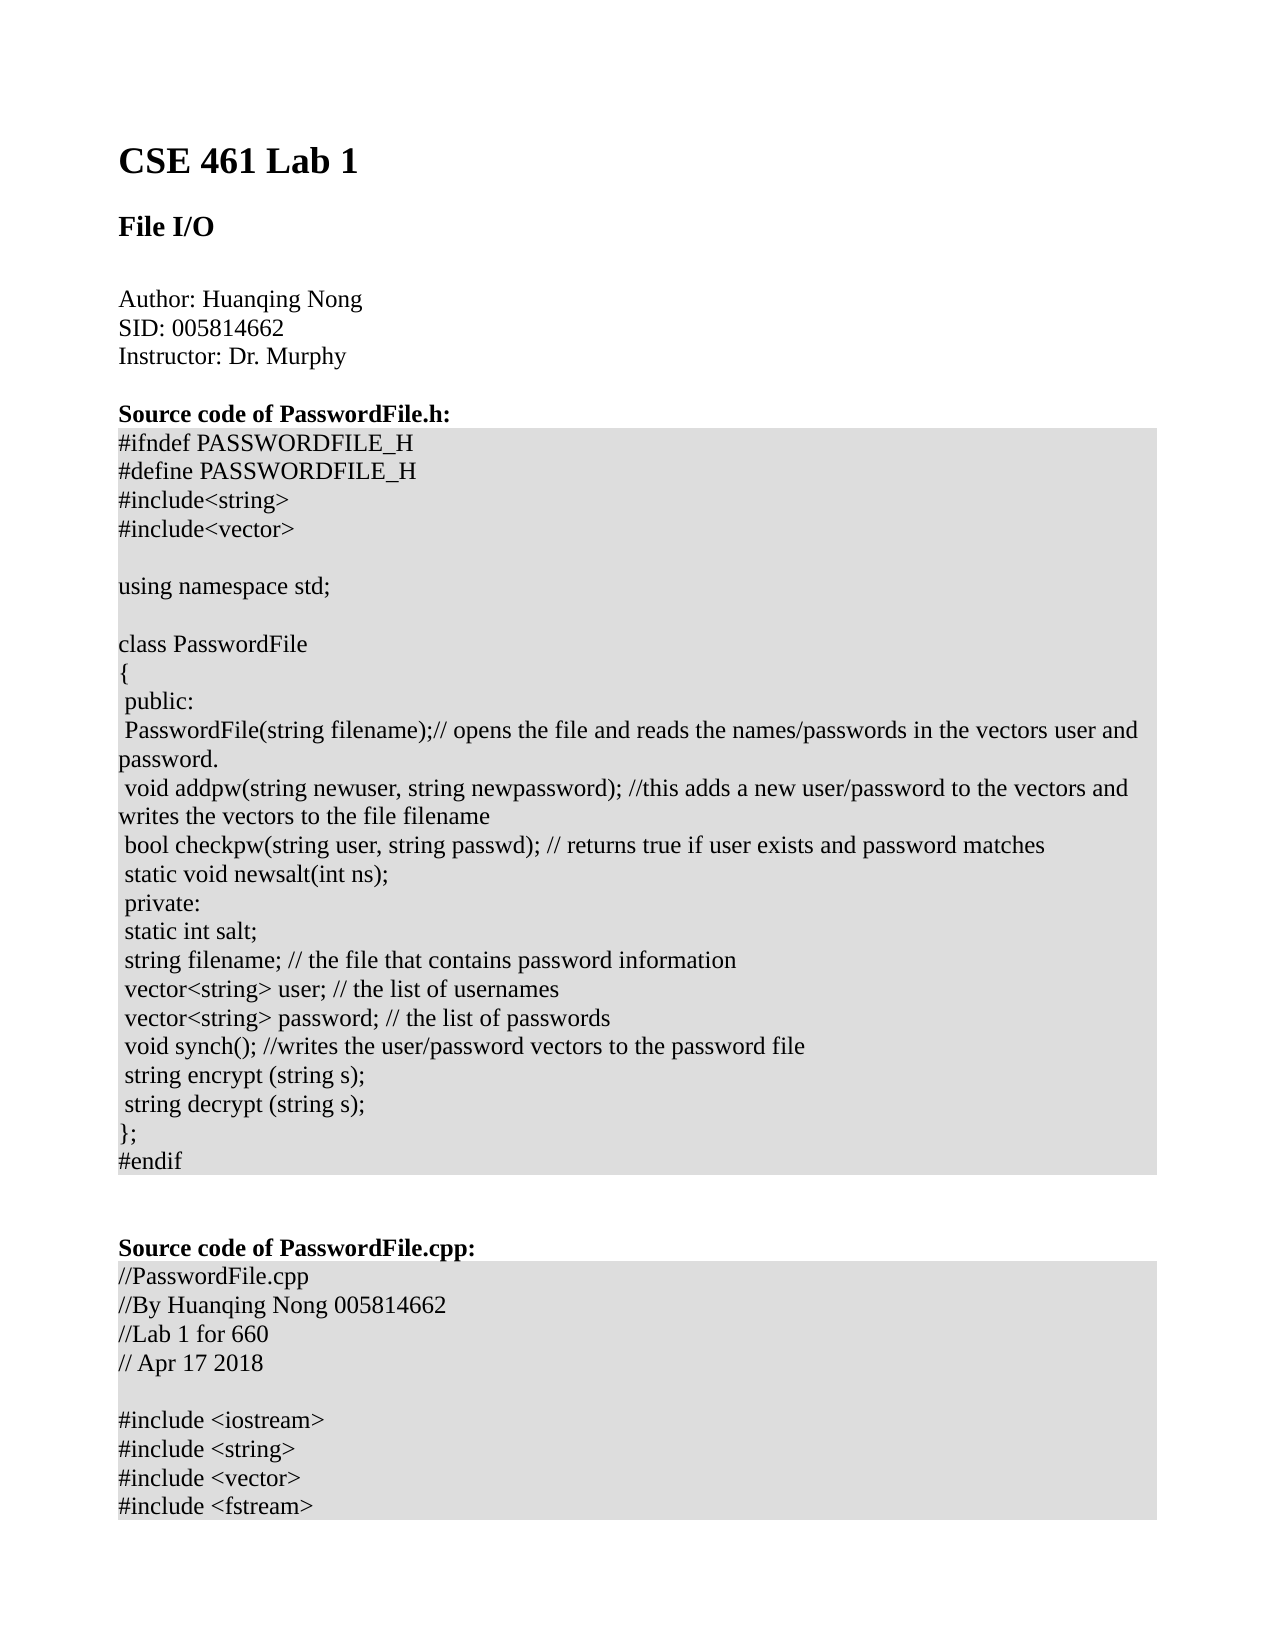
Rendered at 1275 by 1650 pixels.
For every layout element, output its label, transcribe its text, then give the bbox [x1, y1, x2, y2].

text #include <vector> [118, 1463, 1157, 1491]
subtitle File I/O [118, 209, 1157, 243]
text string encrypt (string s); [118, 1060, 1157, 1089]
text #include <iostream> [118, 1405, 1157, 1434]
text public: [118, 686, 1157, 715]
text //By Huanqing Nong 005814662 [118, 1290, 1157, 1319]
text PasswordFile(string filename);// opens the file and reads the names/passwords in the vectors user and password. [118, 715, 1157, 773]
text }; [118, 1118, 1157, 1146]
text static void newsalt(int ns); [118, 859, 1157, 888]
text string decrypt (string s); [118, 1089, 1157, 1118]
text Source code of PasswordFile.cpp: [118, 1233, 1157, 1261]
text //Lab 1 for 660 [118, 1319, 1157, 1348]
text string filename; // the file that contains password information [118, 945, 1157, 974]
text bool checkpw(string user, string passwd); // returns true if user exists and password matches [118, 830, 1157, 859]
text #ifndef PASSWORDFILE_H [118, 428, 1157, 456]
text //PasswordFile.cpp [118, 1261, 1157, 1290]
text static int salt; [118, 916, 1157, 945]
text Instructor: Dr. Murphy [118, 341, 1157, 370]
text SID: 005814662 [118, 313, 1157, 341]
text #include <fstream> [118, 1491, 1157, 1520]
text #define PASSWORDFILE_H [118, 456, 1157, 485]
text #endif [118, 1146, 1157, 1175]
text { [118, 658, 1157, 686]
text #include<string> [118, 485, 1157, 514]
text vector<string> password; // the list of passwords [118, 1003, 1157, 1031]
text using namespace std; [118, 571, 1157, 600]
text private: [118, 888, 1157, 916]
text #include <string> [118, 1434, 1157, 1463]
text Source code of PasswordFile.h: [118, 399, 1157, 428]
text void addpw(string newuser, string newpassword); //this adds a new user/password to the vectors and writes the vectors to the file filename [118, 773, 1157, 830]
text Author: Huanqing Nong [118, 284, 1157, 313]
text #include<vector> [118, 514, 1157, 543]
text class PasswordFile [118, 629, 1157, 658]
text vector<string> user; // the list of usernames [118, 974, 1157, 1003]
text // Apr 17 2018 [118, 1348, 1157, 1376]
text void synch(); //writes the user/password vectors to the password file [118, 1031, 1157, 1060]
subtitle CSE 461 Lab 1 [118, 139, 1157, 182]
